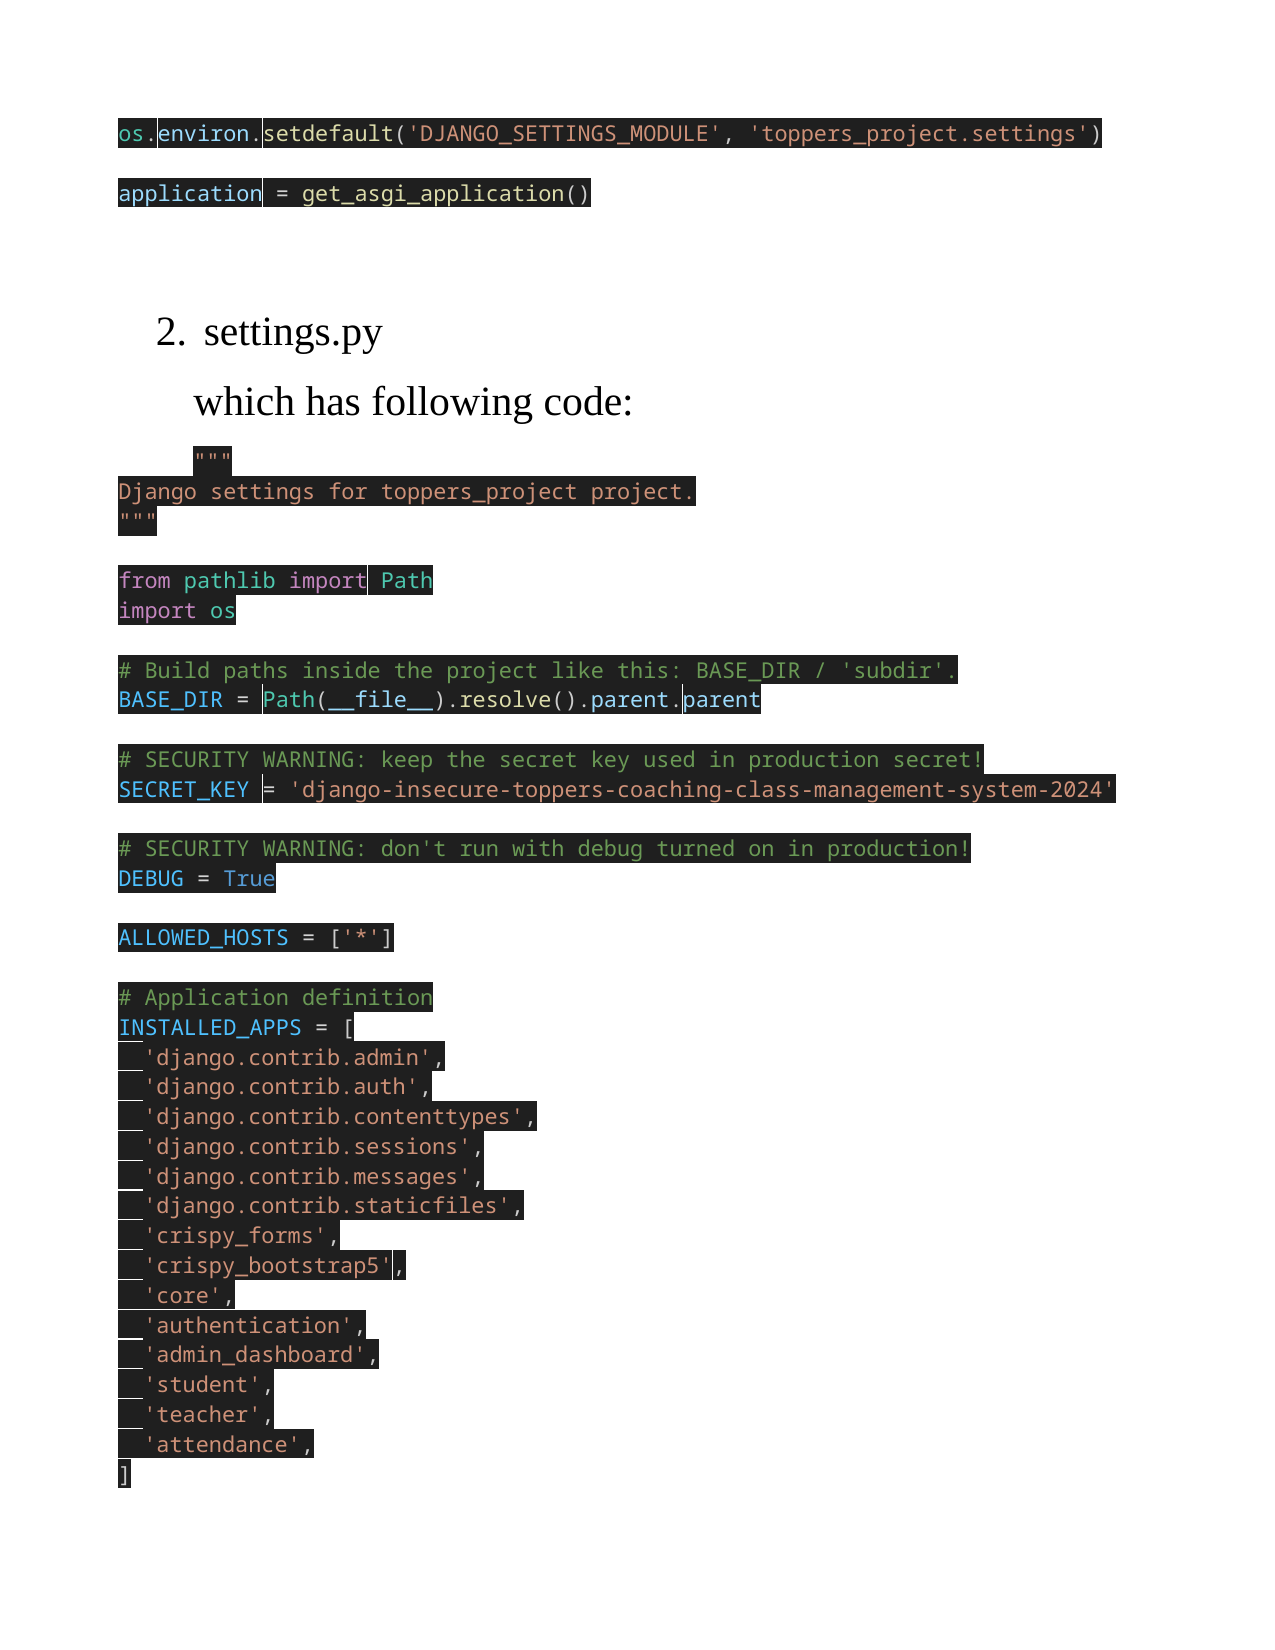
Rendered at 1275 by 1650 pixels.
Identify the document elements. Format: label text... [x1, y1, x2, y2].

text 'django.contrib.auth', [118, 1071, 1157, 1101]
text ALLOWED_HOSTS = ['*'] [118, 922, 1157, 952]
text 'django.contrib.contenttypes', [118, 1101, 1157, 1131]
text """ [118, 506, 1157, 536]
text 'core', [118, 1280, 1157, 1309]
text # Application definition [118, 982, 1157, 1012]
list """ [156, 446, 1157, 476]
text 'attendance', [118, 1429, 1157, 1458]
text 'django.contrib.admin', [118, 1041, 1157, 1071]
text 'django.contrib.messages', [118, 1161, 1157, 1190]
text 'django.contrib.sessions', [118, 1131, 1157, 1161]
text # Build paths inside the project like this: BASE_DIR / 'subdir'. [118, 654, 1157, 684]
text os.environ.setdefault('DJANGO_SETTINGS_MODULE', 'toppers_project.settings') [118, 118, 1157, 148]
text 'authentication', [118, 1309, 1157, 1339]
text # SECURITY WARNING: don't run with debug turned on in production! [118, 833, 1157, 863]
text application = get_asgi_application() [118, 178, 1157, 207]
text BASE_DIR = Path(__file__).resolve().parent.parent [118, 684, 1157, 714]
text import os [118, 595, 1157, 625]
text DEBUG = True [118, 863, 1157, 893]
text # SECURITY WARNING: keep the secret key used in production secret! [118, 744, 1157, 774]
text 'django.contrib.staticfiles', [118, 1190, 1157, 1220]
text ] [118, 1458, 1157, 1488]
text INSTALLED_APPS = [ [118, 1012, 1157, 1041]
text 'teacher', [118, 1399, 1157, 1429]
list which has following code: [156, 377, 1157, 424]
text Django settings for toppers_project project. [118, 476, 1157, 506]
text 'admin_dashboard', [118, 1339, 1157, 1369]
text from pathlib import Path [118, 565, 1157, 595]
text 'crispy_forms', [118, 1220, 1157, 1250]
text SECRET_KEY = 'django-insecure-toppers-coaching-class-management-system-2024' [118, 774, 1157, 803]
text 'student', [118, 1369, 1157, 1399]
text 'crispy_bootstrap5', [118, 1250, 1157, 1280]
list settings.py [156, 307, 1157, 355]
